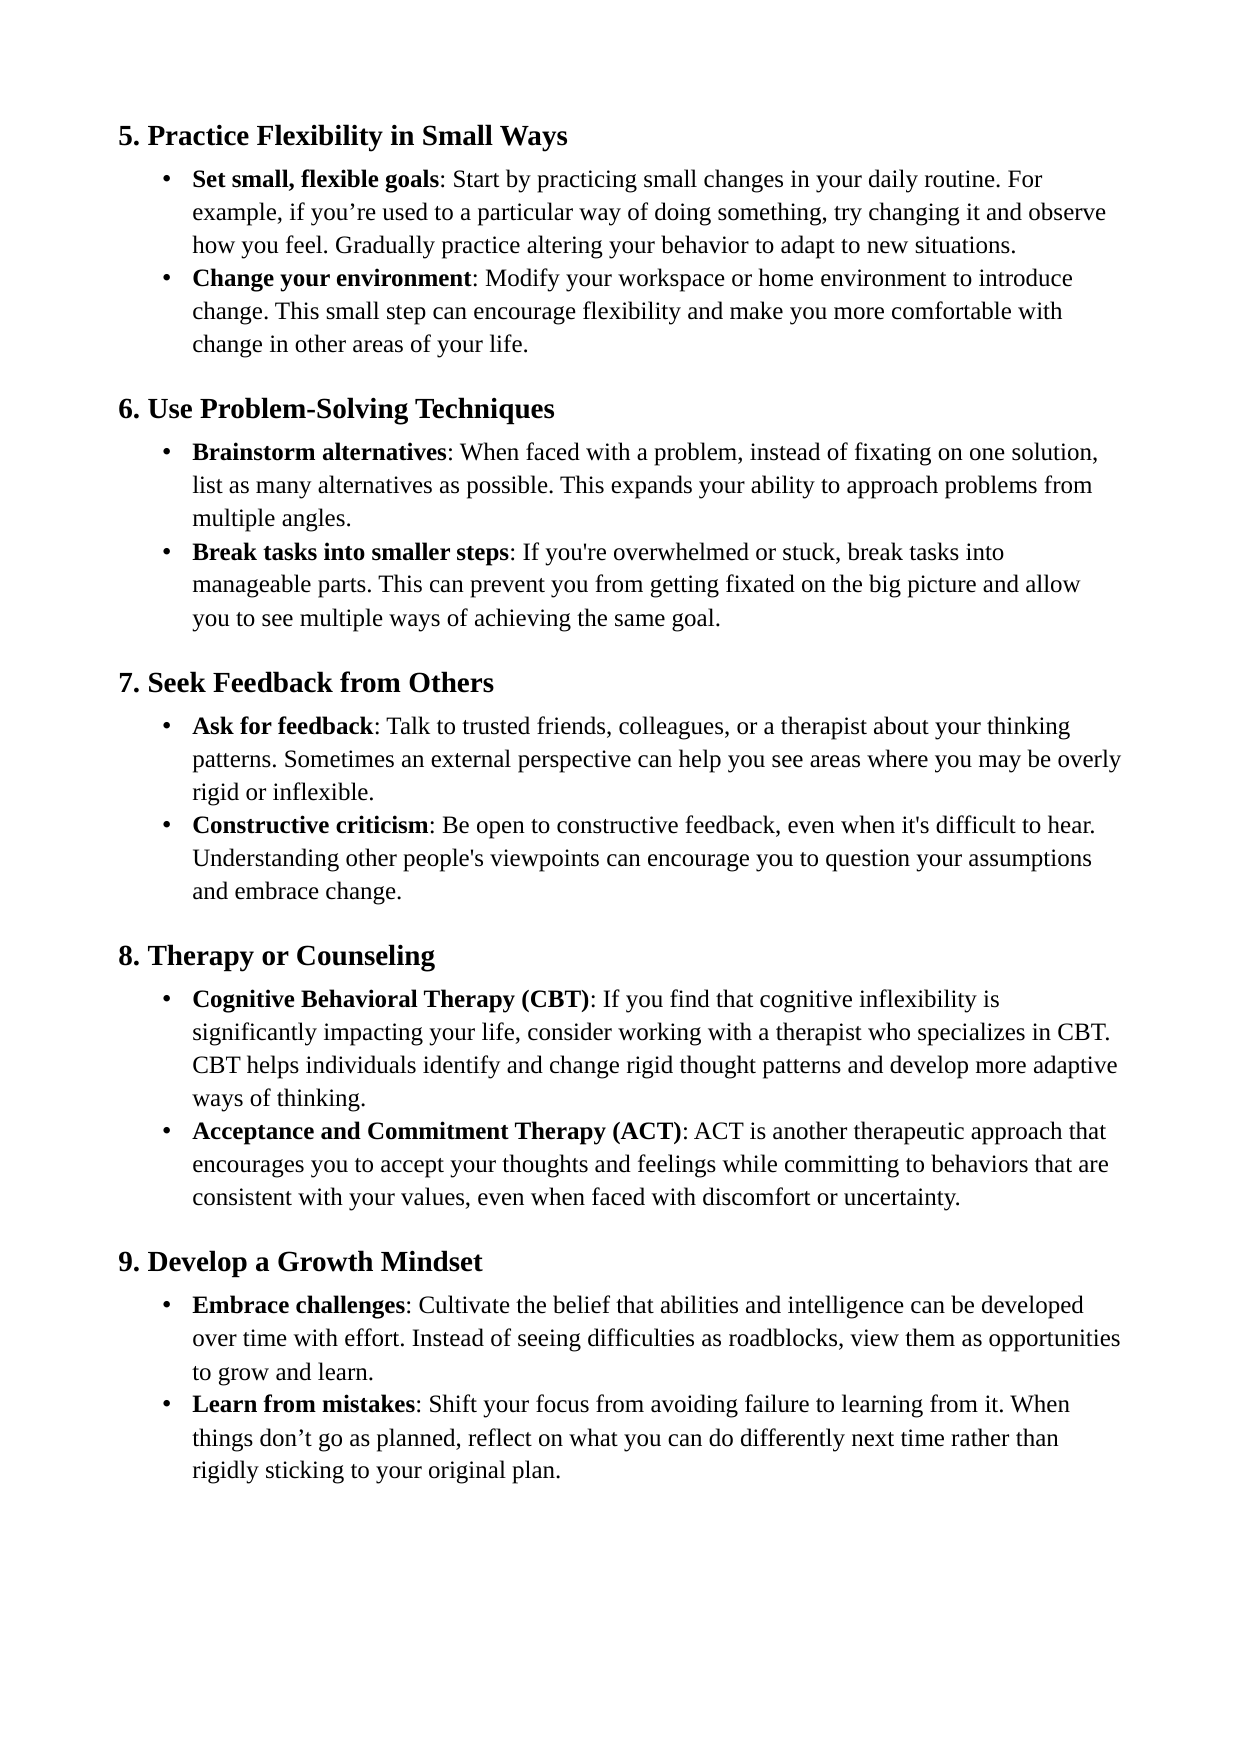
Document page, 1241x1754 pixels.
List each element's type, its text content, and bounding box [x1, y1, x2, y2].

subtitle 6. Use Problem-Solving Techniques [118, 391, 1122, 425]
list Set small, flexible goals: Start by practicing small changes in your daily routine. For example, if you’re used to a particular way of doing something, try changing it and observe how you feel. Gradually practice altering your behavior to adapt to new situations. [162, 164, 1122, 259]
list Ask for feedback: Talk to trusted friends, colleagues, or a therapist about your thinking patterns. Sometimes an external perspective can help you see areas where you may be overly rigid or inflexible. [162, 711, 1122, 806]
subtitle 9. Develop a Growth Mindset [118, 1244, 1122, 1278]
list Break tasks into smaller steps: If you're overwhelmed or stuck, break tasks into manageable parts. This can prevent you from getting fixated on the big picture and allow you to see multiple ways of achieving the same goal. [162, 537, 1122, 631]
list Acceptance and Commitment Therapy (ACT): ACT is another therapeutic approach that encourages you to accept your thoughts and feelings while committing to behaviors that are consistent with your values, even when faced with discomfort or uncertainty. [162, 1116, 1122, 1211]
list Change your environment: Modify your workspace or home environment to introduce change. This small step can encourage flexibility and make you more comfortable with change in other areas of your life. [162, 263, 1122, 358]
subtitle 7. Seek Feedback from Others [118, 665, 1122, 698]
list Embrace challenges: Cultivate the belief that abilities and intelligence can be developed over time with effort. Instead of seeing difficulties as roadblocks, view them as opportunities to grow and learn. [162, 1291, 1122, 1385]
subtitle 8. Therapy or Counseling [118, 938, 1122, 972]
subtitle 5. Practice Flexibility in Small Ways [118, 118, 1122, 152]
list Learn from mistakes: Shift your focus from avoiding failure to learning from it. When things don’t go as planned, reflect on what you can do differently next time rather than rigidly sticking to your original plan. [162, 1389, 1122, 1484]
list Cognitive Behavioral Therapy (CBT): If you find that cognitive inflexibility is significantly impacting your life, consider working with a therapist who specializes in CBT. CBT helps individuals identify and change rigid thought patterns and develop more adaptive ways of thinking. [162, 984, 1122, 1112]
list Brainstorm alternatives: When faced with a problem, instead of fixating on one solution, list as many alternatives as possible. This expands your ability to approach problems from multiple angles. [162, 437, 1122, 532]
list Constructive criticism: Be open to constructive feedback, even when it's difficult to hear. Understanding other people's viewpoints can encourage you to question your assumptions and embrace change. [162, 810, 1122, 905]
